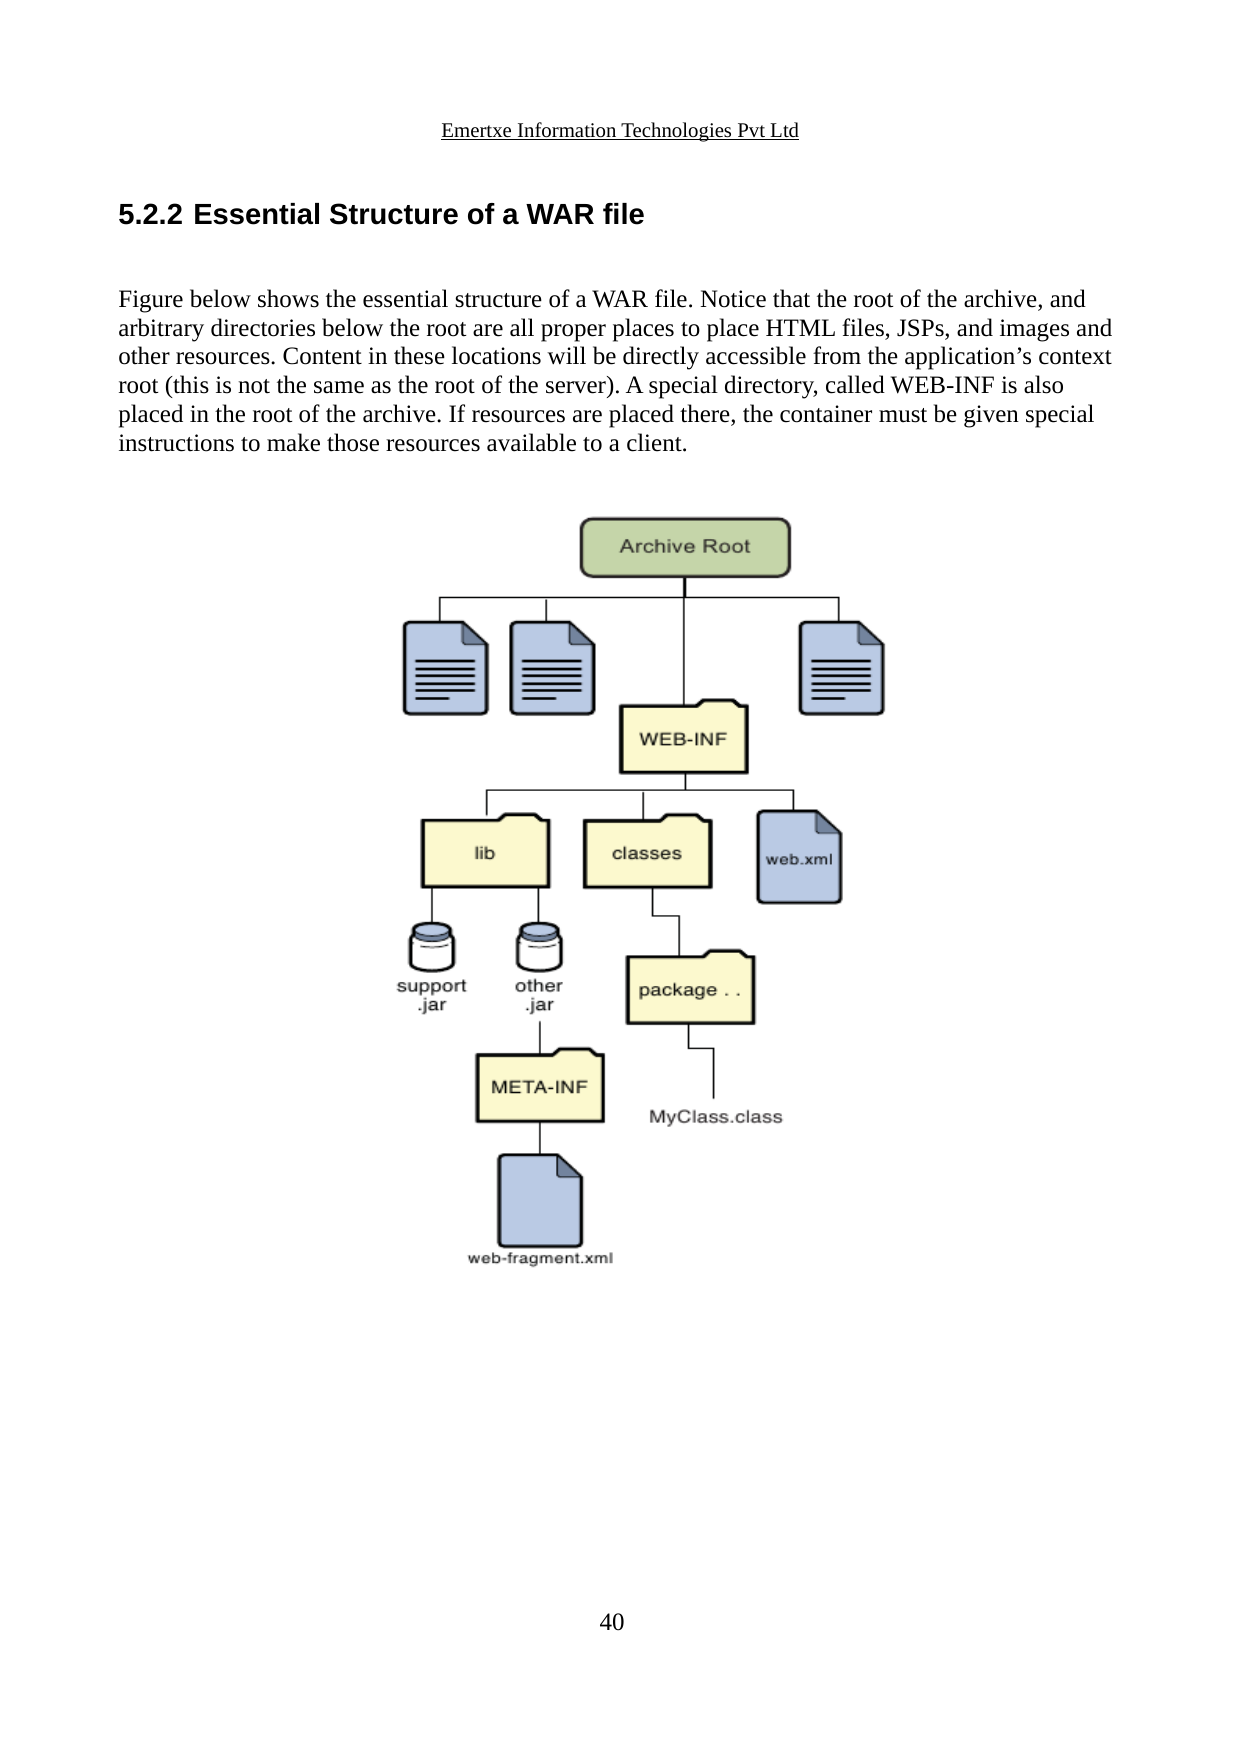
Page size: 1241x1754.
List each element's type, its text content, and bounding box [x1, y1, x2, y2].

subtitle Essential Structure of a WAR file [118, 197, 1122, 230]
text Figure below shows the essential structure of a WAR file. Notice that the root of the archive, and arbitrary directories below the root are all proper places to place HTML files, JSPs, and images and other resources. Content in these locations will be directly accessible from the application’s context root (this is not the same as the root of the server). A special directory, called WEB-INF is also placed in the root of the archive. If resources are placed there, the container must be given special instructions to make those resources available to a client. [118, 284, 1122, 456]
picture [311, 510, 929, 1274]
